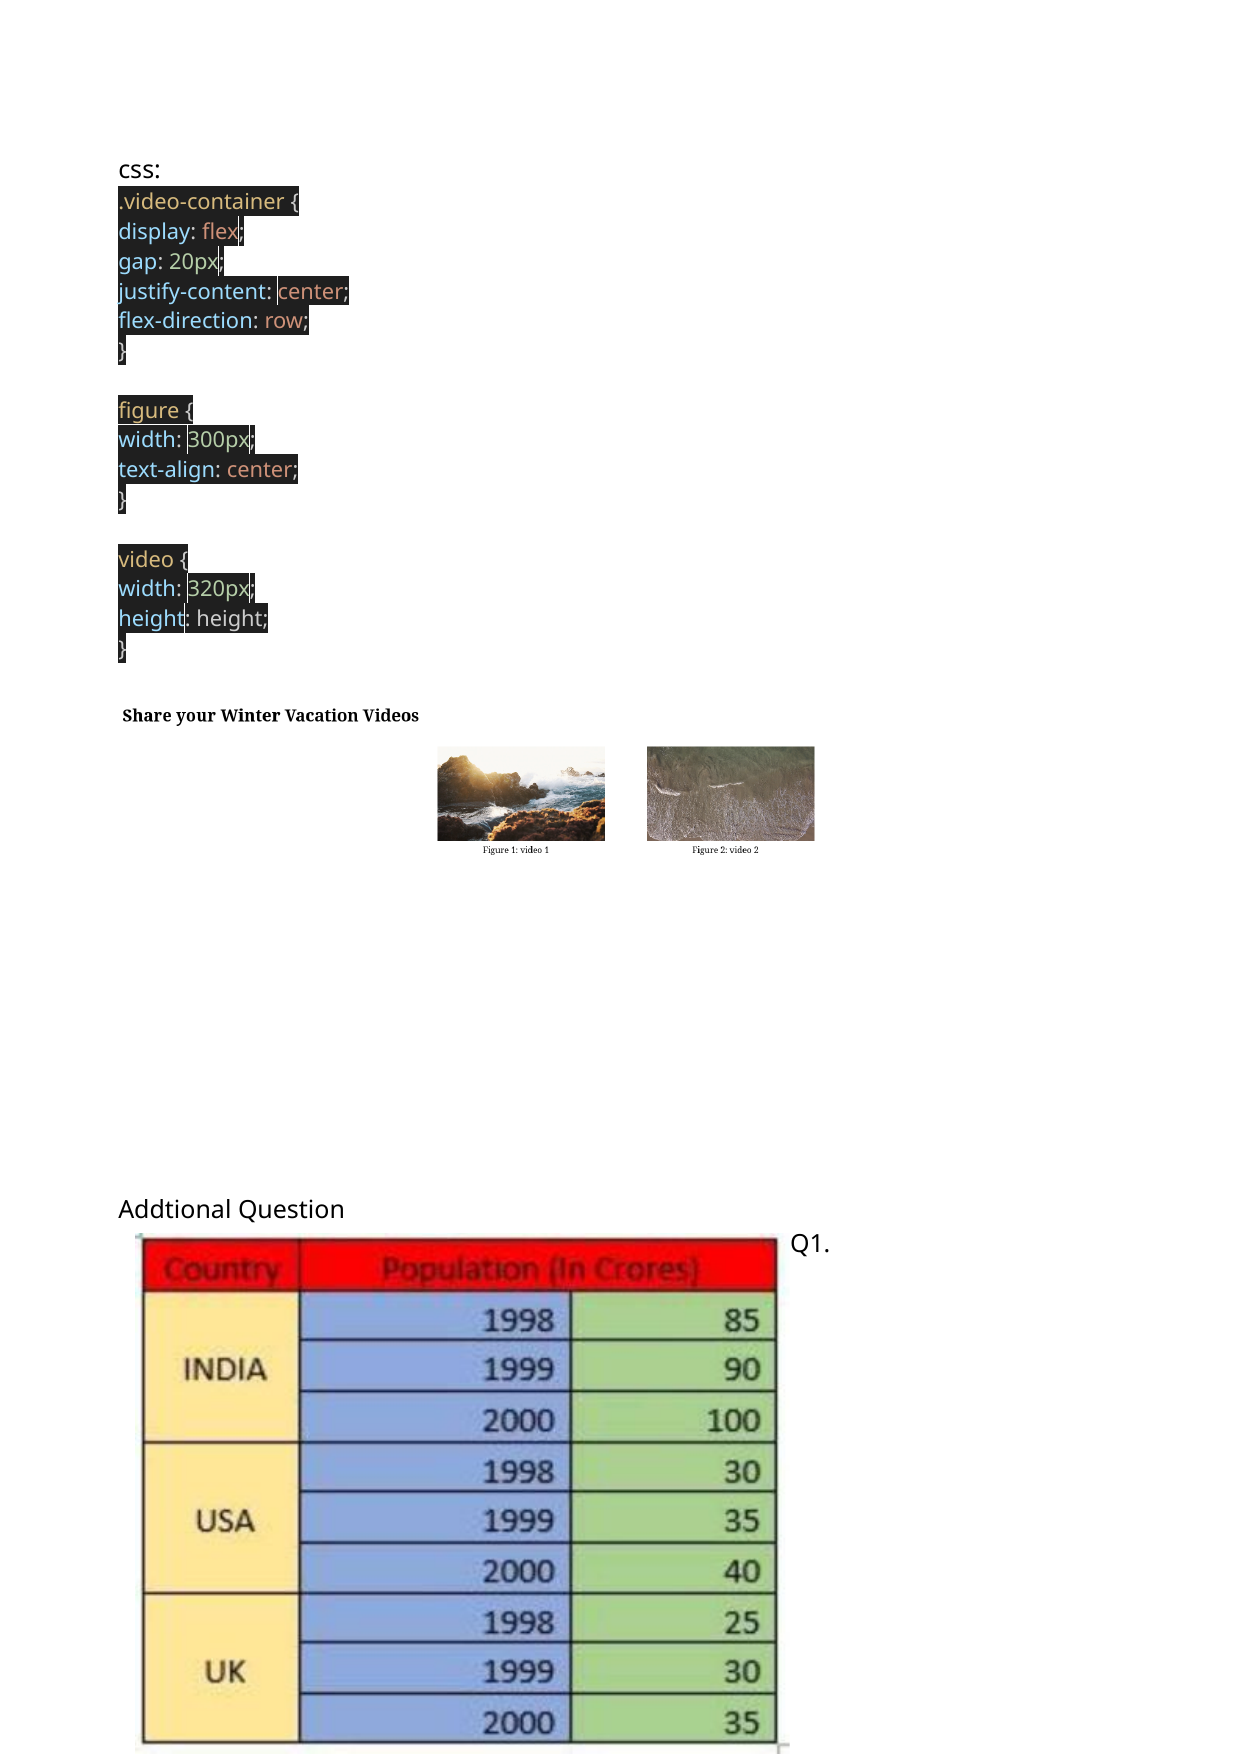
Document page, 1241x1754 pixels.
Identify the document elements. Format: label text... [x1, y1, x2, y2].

text width: 300px; [118, 424, 1122, 454]
text figure { [118, 395, 1122, 424]
text flex-direction: row; [118, 305, 1122, 335]
text .video-container { [118, 186, 1122, 216]
text Q1. [118, 1226, 1122, 1260]
text } [118, 633, 1122, 663]
text Addtional Question [118, 1192, 1122, 1226]
text gap: 20px; [118, 246, 1122, 276]
text } [118, 335, 1122, 365]
text } [118, 484, 1122, 514]
picture [118, 692, 1123, 1192]
text css: [118, 152, 1122, 186]
text display: flex; [118, 216, 1122, 246]
text justify-content: center; [118, 276, 1122, 305]
picture [135, 1233, 790, 1754]
text width: 320px; [118, 573, 1122, 603]
text text-align: center; [118, 454, 1122, 484]
text video { [118, 543, 1122, 573]
text height: height; [118, 603, 1122, 633]
